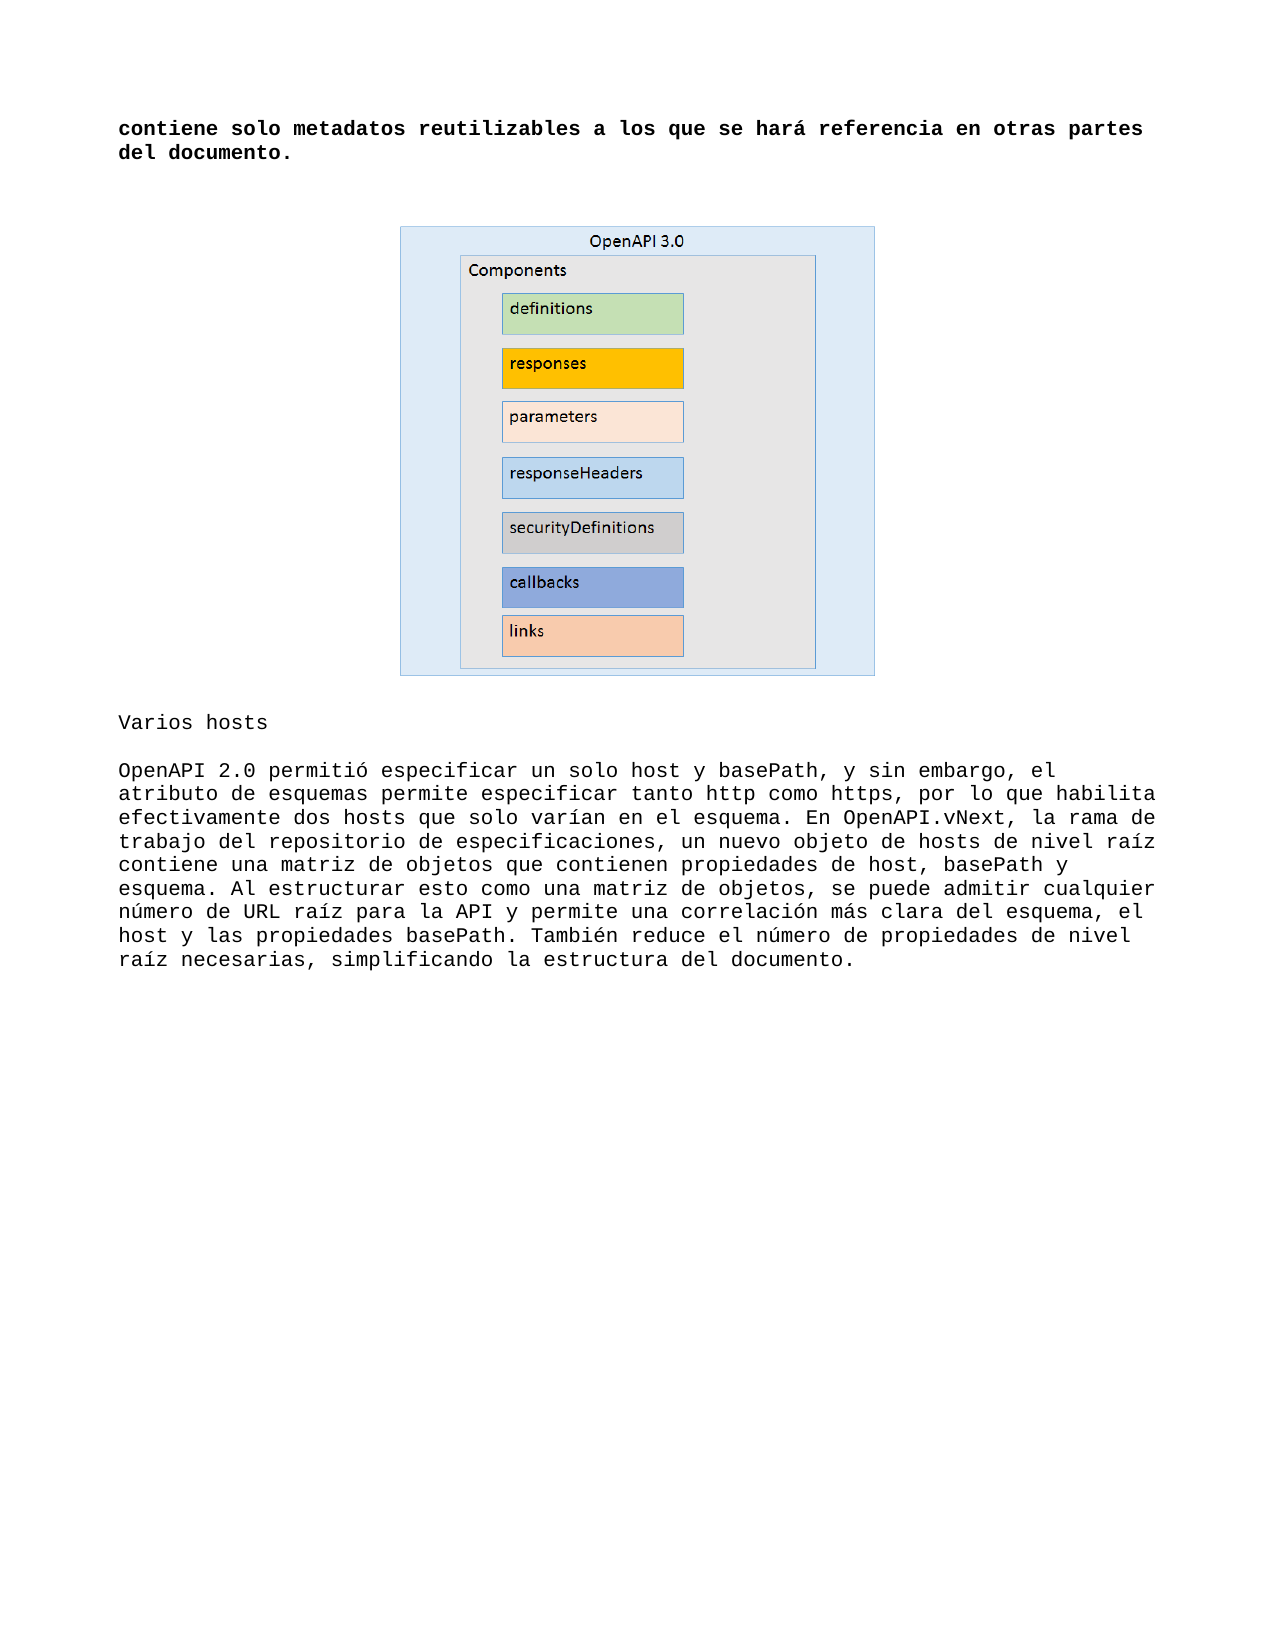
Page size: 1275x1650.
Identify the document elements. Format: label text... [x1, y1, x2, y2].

text OpenAPI 2.0 permitió especificar un solo host y basePath, y sin embargo, el atributo de esquemas permite especificar tanto http como https, por lo que habilita efectivamente dos hosts que solo varían en el esquema. En OpenAPI.vNext, la rama de trabajo del repositorio de especificaciones, un nuevo objeto de hosts de nivel raíz contiene una matriz de objetos que contienen propiedades de host, basePath y esquema. Al estructurar esto como una matriz de objetos, se puede admitir cualquier número de URL raíz para la API y permite una correlación más clara del esquema, el host y las propiedades basePath. También reduce el número de propiedades de nivel raíz necesarias, simplificando la estructura del documento. [118, 760, 1157, 972]
picture [400, 223, 875, 676]
text contiene solo metadatos reutilizables a los que se hará referencia en otras partes del documento. [118, 118, 1157, 165]
text Varios hosts [118, 712, 1157, 736]
